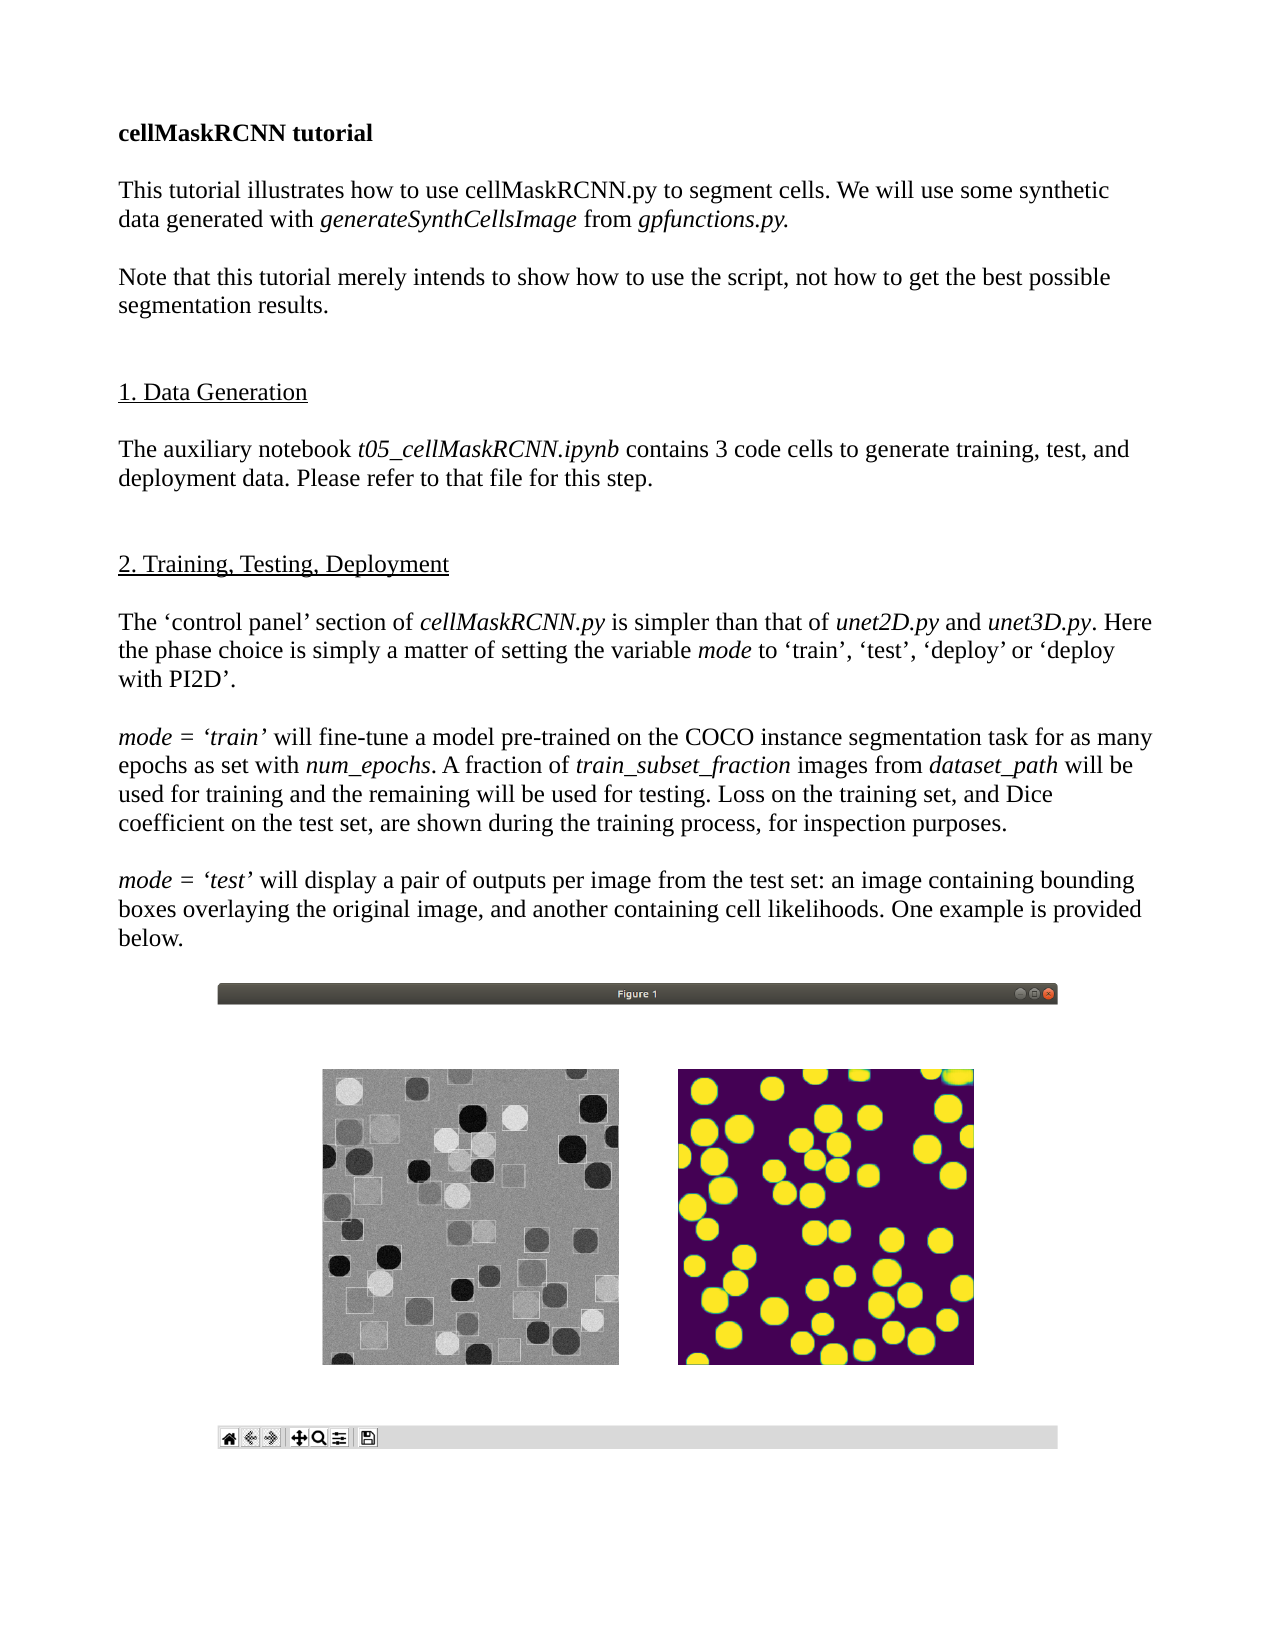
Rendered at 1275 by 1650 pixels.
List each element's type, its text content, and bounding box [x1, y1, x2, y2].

text Note that this tutorial merely intends to show how to use the script, not how to get the best possible segmentation results. [118, 262, 1157, 319]
picture [217, 983, 1058, 1449]
text This tutorial illustrates how to use cellMaskRCNN.py to segment cells. We will use some synthetic data generated with generateSynthCellsImage from gpfunctions.py. [118, 176, 1157, 233]
text The auxiliary notebook t05_cellMaskRCNN.ipynb contains 3 code cells to generate training, test, and deployment data. Please refer to that file for this step. [118, 434, 1157, 492]
text mode = ‘test’ will display a pair of outputs per image from the test set: an image containing bounding boxes overlaying the original image, and another containing cell likelihoods. One example is provided below. [118, 866, 1157, 952]
text cellMaskRCNN tutorial [118, 118, 1157, 147]
text The ‘control panel’ section of cellMaskRCNN.py is simpler than that of unet2D.py and unet3D.py. Here the phase choice is simply a matter of setting the variable mode to ‘train’, ‘test’, ‘deploy’ or ‘deploy with PI2D’. [118, 607, 1157, 693]
text 2. Training, Testing, Deployment [118, 549, 1157, 578]
text 1. Data Generation [118, 377, 1157, 406]
text mode = ‘train’ will fine-tune a model pre-trained on the COCO instance segmentation task for as many epochs as set with num_epochs. A fraction of train_subset_fraction images from dataset_path will be used for training and the remaining will be used for testing. Loss on the training set, and Dice coefficient on the test set, are shown during the training process, for inspection purposes. [118, 722, 1157, 837]
